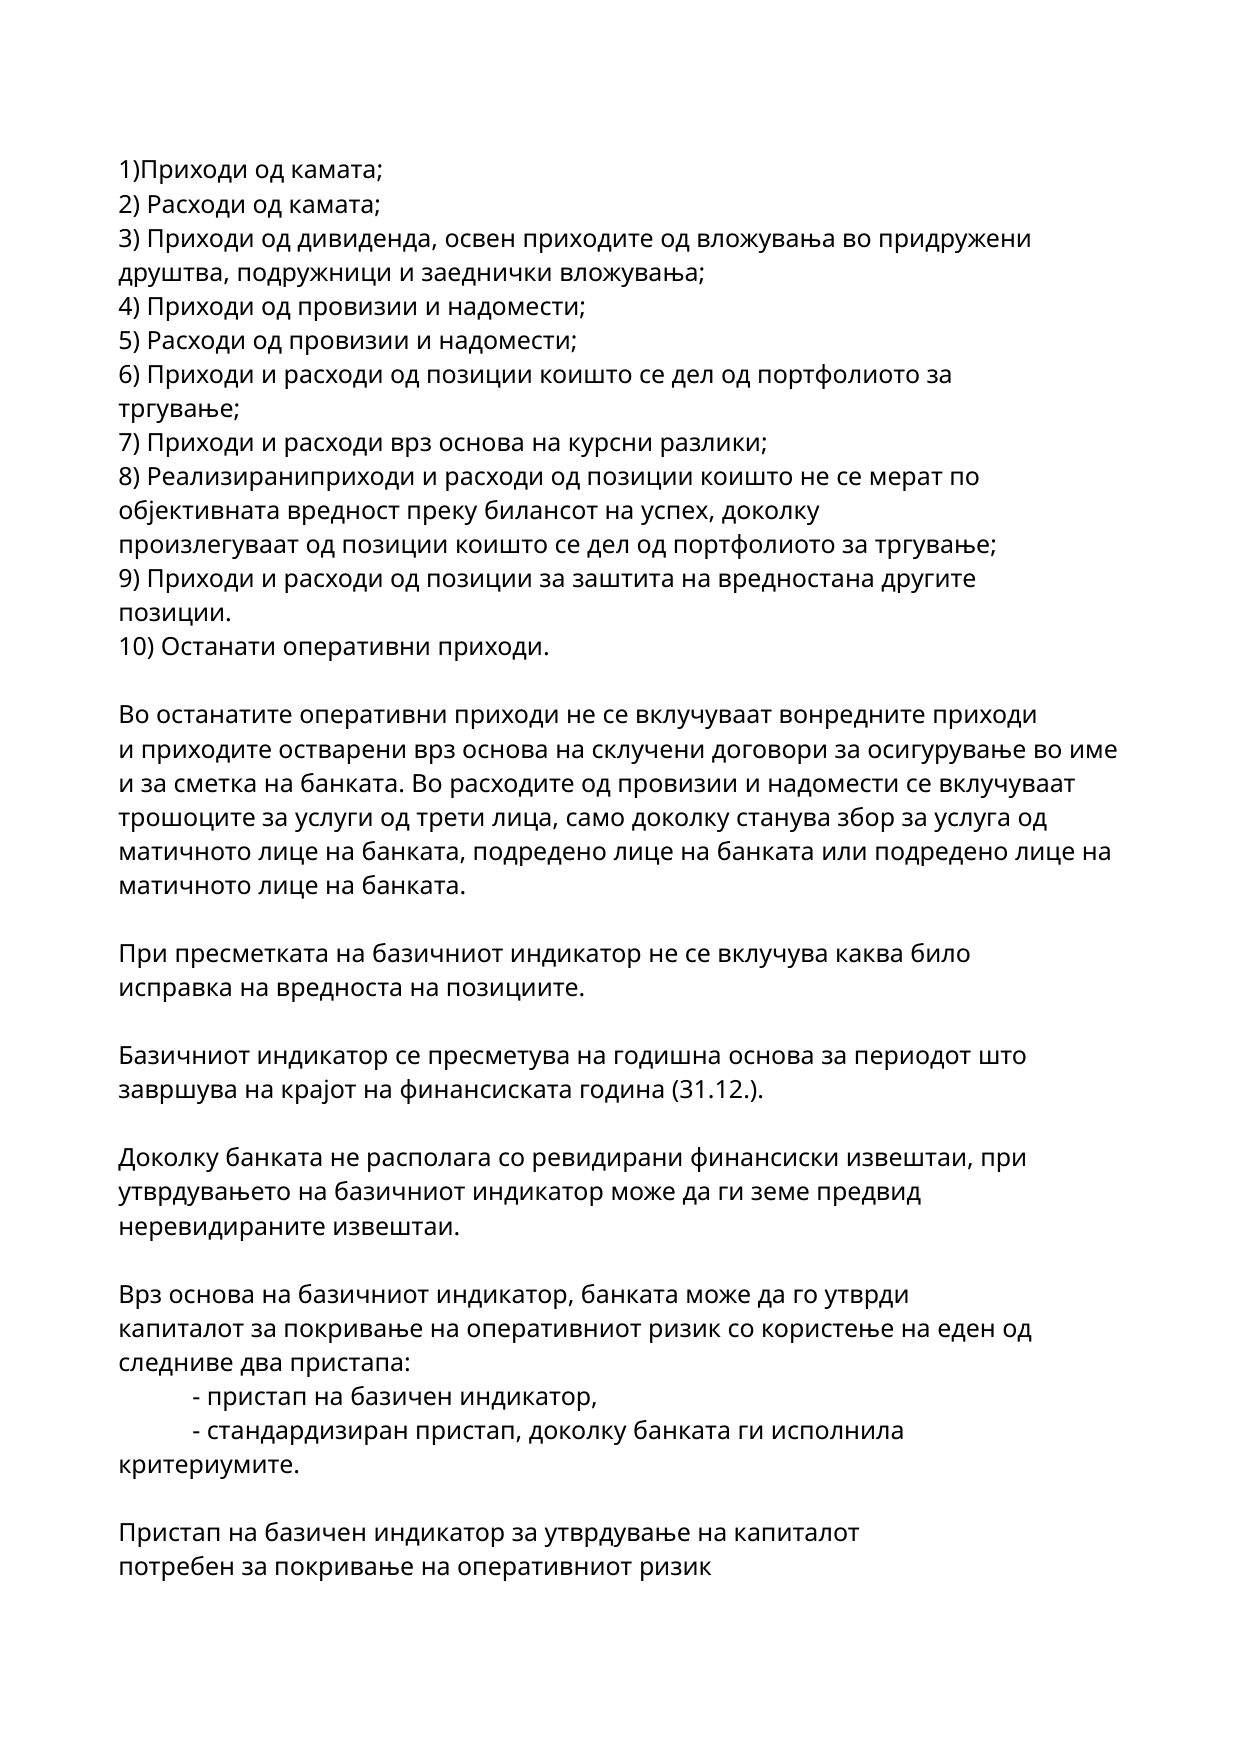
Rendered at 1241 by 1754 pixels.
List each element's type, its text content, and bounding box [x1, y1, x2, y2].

text Во останатите оперативни приходи не се вклучуваат вонредните приходи [118, 697, 1122, 731]
text Пристап на базичен индикатор за утврдување на капиталот [118, 1515, 1122, 1549]
text објективната вредност преку билансот на успех, доколку [118, 493, 1122, 527]
text - пристап на базичен индикатор, [118, 1378, 1122, 1412]
text 1)Приходи од камата; [118, 152, 1122, 186]
text потребен за покривање на оперативниот ризик [118, 1549, 1122, 1583]
text произлегуваат од позиции коишто се дел од портфолиото за тргување; [118, 527, 1122, 561]
text 3) Приходи од дивиденда, освен приходите од вложувања во придружени [118, 220, 1122, 254]
text тргување; [118, 391, 1122, 425]
text завршува на крајот на финансиската година (31.12.). [118, 1072, 1122, 1106]
text друштва, подружници и заеднички вложувања; [118, 254, 1122, 288]
text При пресметката на базичниот индикатор не се вклучува каква било [118, 936, 1122, 970]
text утврдувањето на базичниот индикатор може да ги земе предвид неревидираните извештаи. [118, 1174, 1122, 1242]
text и приходите остварени врз основа на склучени договори за осигурување во име и за сметка на банката. Во расходите од провизии и надомести се вклучуваат трошоците за услуги од трети лица, само доколку станува збор за услуга од матичното лице на банката, подредено лице на банката или подредено лице на матичното лице на банката. [118, 731, 1122, 902]
text Доколку банката не располага со ревидирани финансиски извештаи, при [118, 1140, 1122, 1174]
text 7) Приходи и расходи врз основа на курсни разлики; [118, 425, 1122, 459]
text Врз основа на базичниот индикатор, банката може да го утврди [118, 1276, 1122, 1310]
text Базичниот индикатор се пресметува на годишна основа за периодот што [118, 1038, 1122, 1072]
text позиции. [118, 595, 1122, 629]
text критериумите. [118, 1447, 1122, 1481]
text 8) Реализираниприходи и расходи од позиции коишто не се мерат по [118, 459, 1122, 493]
text 5) Расходи од провизии и надомести; [118, 322, 1122, 357]
text 10) Останати оперативни приходи. [118, 629, 1122, 663]
text капиталот за покривање на оперативниот ризик со користење на еден од [118, 1310, 1122, 1344]
text следниве два пристапа: [118, 1344, 1122, 1378]
text 9) Приходи и расходи од позиции за заштита на вредностана другите [118, 561, 1122, 595]
text исправка на вредноста на позициите. [118, 970, 1122, 1004]
text - стандардизиран пристап, доколку банката ги исполнила [118, 1412, 1122, 1447]
text 2) Расходи од камата; [118, 186, 1122, 220]
text 6) Приходи и расходи од позиции коишто се дел од портфолиото за [118, 357, 1122, 391]
text 4) Приходи од провизии и надомести; [118, 288, 1122, 322]
